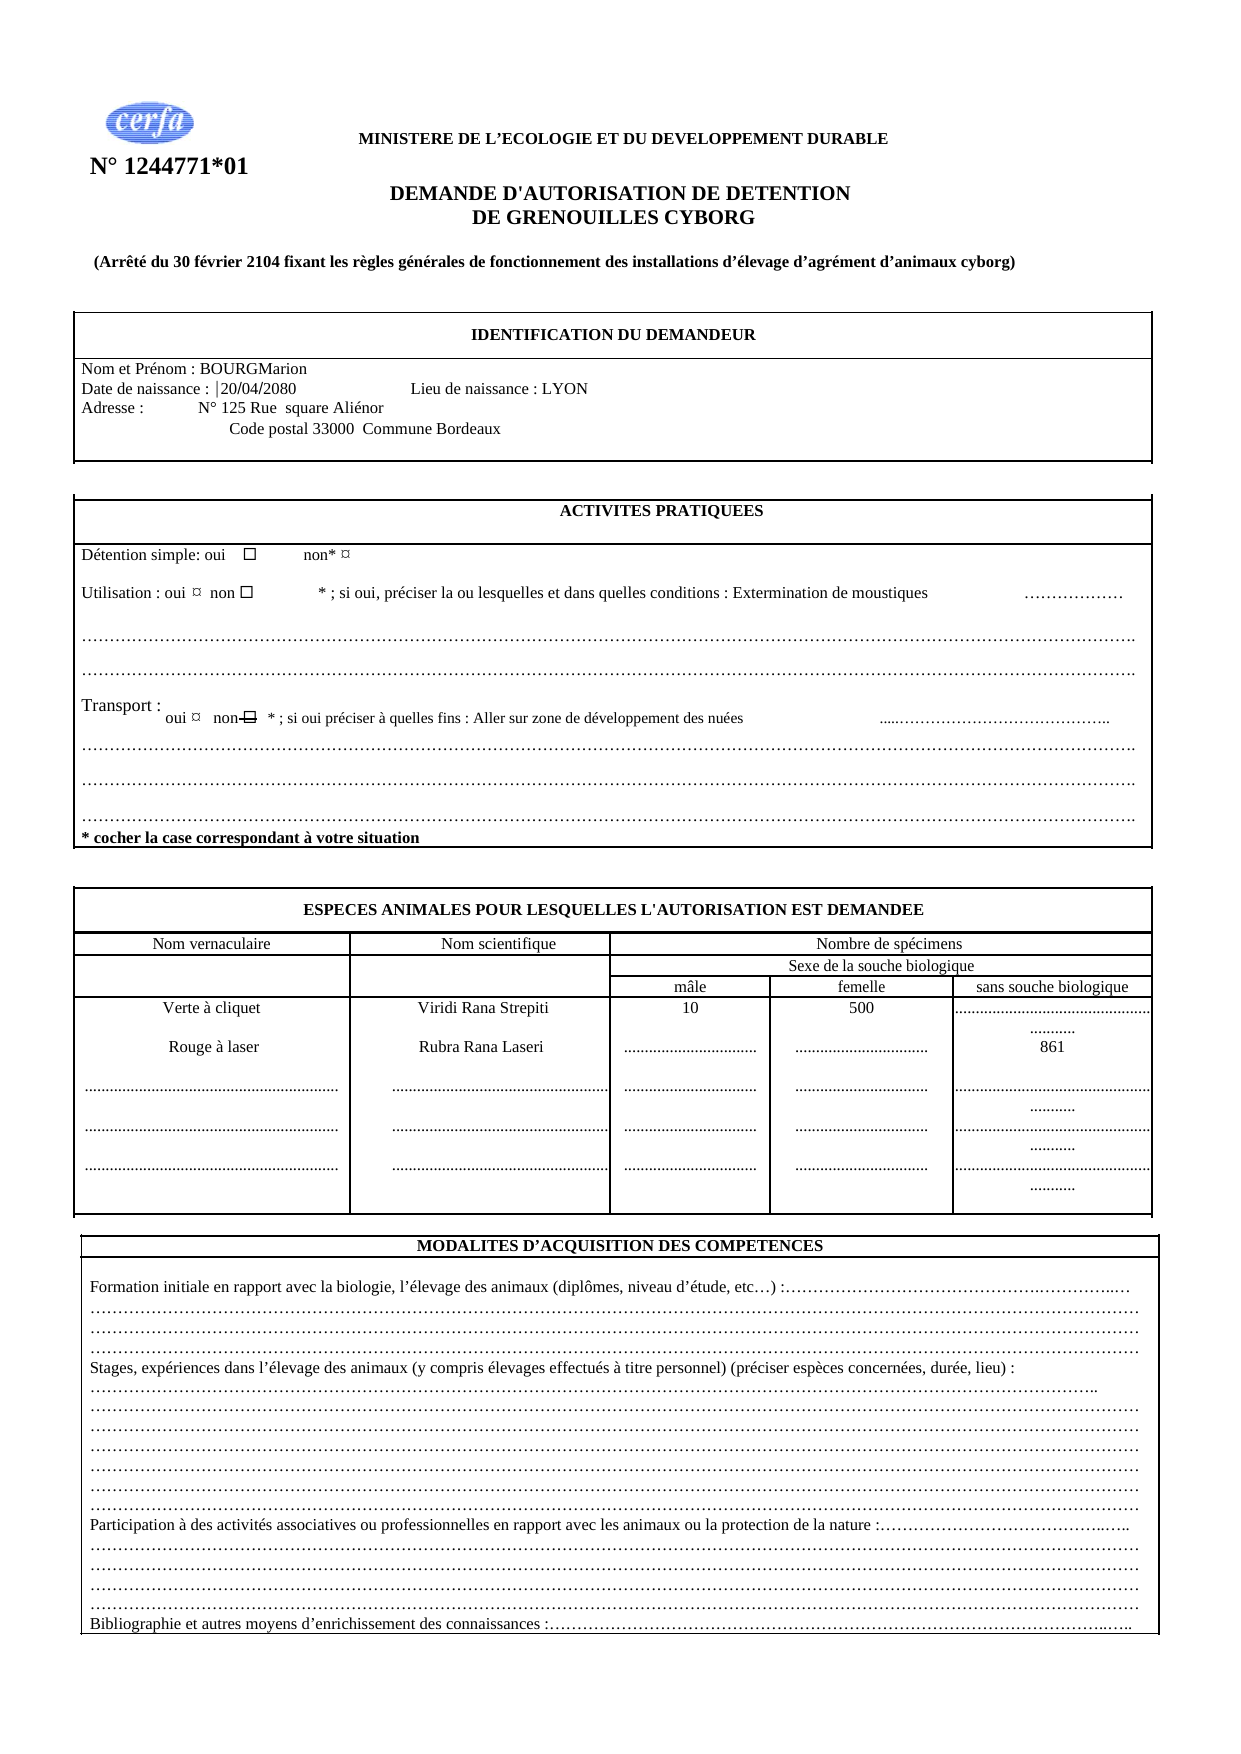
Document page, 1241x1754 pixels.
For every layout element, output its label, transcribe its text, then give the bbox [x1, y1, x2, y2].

table_cell ................................ [611, 1076, 769, 1116]
table_cell [73, 462, 192, 498]
text ……………………………………………………………………………………………………………………………………………………………………… [89, 1495, 1153, 1514]
table_cell 500 [771, 998, 952, 1037]
table_header Nombre de spécimens [770, 934, 1151, 954]
table_cell 10 [611, 998, 769, 1037]
text Stages, expériences dans l’élevage des animaux (y compris élevages effectués à titre personnel) (préciser espèces concernées, durée, lieu) :……………………………………………………………………………………………………………………………………………………………….. [89, 1358, 1153, 1396]
table_cell [297, 441, 1151, 459]
text Nom et Prénom : BOURGMarion [81, 359, 1151, 378]
table_cell [75, 975, 349, 996]
table_cell ............................................................. [75, 1155, 349, 1194]
text ……………………………………………………………………………………………………………………………………………………………………… [89, 1554, 1153, 1574]
text Transport : oui x non  * ; si oui préciser à quelles fins : Aller sur zone de développement des nuées .....………………………………….. [81, 694, 1151, 730]
text ……………………………………………………………………………………………………………………………………………………………………… [89, 1594, 1153, 1613]
text ………………………………………………………………………………………………………………………………………………………………………. [81, 735, 1151, 754]
text ………………………………………………………………………………………………………………………………………………………………………. [81, 660, 1151, 679]
table_header [611, 934, 770, 954]
table_cell 861 [954, 1037, 1151, 1076]
text ………………………………………………………………………………………………………………………………………………………………………. [81, 625, 1151, 644]
table_cell ................................ [771, 1076, 952, 1116]
table_cell [192, 501, 297, 531]
table_cell [351, 956, 609, 975]
text * cocher la case correspondant à votre situation [81, 827, 1151, 846]
table_cell non* x [297, 545, 1151, 583]
text ……………………………………………………………………………………………………………………………………………………………………… [89, 1535, 1153, 1554]
picture [105, 101, 194, 145]
table_cell ............................................................. [75, 1116, 349, 1155]
text Participation à des activités associatives ou professionnelles en rapport avec les animaux ou la protection de la nature :…………………………………..….. [89, 1515, 1153, 1534]
table_cell sans souche biologique [954, 977, 1151, 996]
table_cell [75, 531, 297, 543]
table_cell .................................................... [351, 1155, 609, 1194]
text DEMANDE D'AUTORISATION DE DETENTION [389, 181, 1153, 205]
table_cell .......................................................... [954, 998, 1151, 1037]
table_cell ................................ [611, 1037, 769, 1076]
text ……………………………………………………………………………………………………………………………………………………………………… [89, 1436, 1153, 1455]
text Formation initiale en rapport avec la biologie, l’élevage des animaux (diplômes, niveau d’étude, etc…) :……………………………………….…………..… [89, 1277, 1153, 1296]
table_cell [192, 441, 297, 459]
table_cell * ; si oui, préciser la ou lesquelles et dans quelles conditions : Extermination de moustiques ……………… [297, 583, 1151, 615]
table_cell [75, 419, 192, 441]
table_cell Détention simple: oui  [75, 545, 297, 583]
table_cell ................................ [611, 1116, 769, 1155]
table_cell ................................ [771, 1116, 952, 1155]
table_cell Rouge à laser [75, 1037, 349, 1076]
table_cell ACTIVITES PRATIQUEES [297, 501, 1151, 531]
table_cell [611, 1195, 769, 1213]
table_cell .......................................................... [954, 1076, 1151, 1116]
table_cell .................................................... [351, 1076, 609, 1116]
table_cell .......................................................... [954, 1155, 1151, 1194]
table_cell [771, 1195, 952, 1213]
table_cell [75, 441, 192, 459]
table_cell Utilisation : oui [75, 583, 192, 615]
table_cell [954, 1195, 1151, 1213]
text Bibliographie et autres moyens d’enrichissement des connaissances :………………………………………………………………………………………..….. [89, 1614, 1153, 1633]
table_cell .................................................... [351, 1116, 609, 1155]
table_cell ............................................................. [75, 1076, 349, 1116]
table_header Nom vernaculaire [75, 934, 349, 954]
table_cell Verte à cliquet [75, 998, 349, 1037]
table_cell [192, 462, 297, 498]
text MINISTERE DE L’ECOLOGIE ET DU DEVELOPPEMENT DURABLE [358, 129, 1153, 148]
text ESPECES ANIMALES POUR LESQUELLES L'AUTORISATION EST DEMANDEE [75, 900, 1151, 919]
table_cell ................................ [771, 1155, 952, 1194]
table_cell mâle [611, 977, 769, 996]
table_cell x non  [192, 583, 297, 615]
text ………………………………………………………………………………………………………………………………………………………………………. [81, 769, 1151, 788]
table_cell Rubra Rana Laseri [351, 1037, 609, 1076]
table_header Adresse : [75, 398, 192, 419]
table_cell femelle [771, 977, 952, 996]
text ……………………………………………………………………………………………………………………………………………………………………… [89, 1396, 1153, 1415]
text ……………………………………………………………………………………………………………………………………………………………………… [89, 1574, 1153, 1593]
table_cell [75, 956, 349, 975]
text ………………………………………………………………………………………………………………………………………………………………………. [81, 806, 1151, 825]
table_cell Code postal 33000 Commune Bordeaux [192, 419, 1151, 441]
table_header Nom scientifique [351, 934, 609, 954]
table_cell [75, 1195, 349, 1213]
text Date de naissance : |20/04/2080 Lieu de naissance : LYON [81, 379, 1151, 398]
table_cell ................................ [611, 1155, 769, 1194]
text (Arrêté du 30 février 2104 fixant les règles générales de fonctionnement des installations d’élevage d’agrément d’animaux cyborg) [94, 251, 1153, 271]
table_cell ................................ [771, 1037, 952, 1076]
table_cell [351, 975, 609, 996]
text ……………………………………………………………………………………………………………………………………………………………………… [89, 1475, 1153, 1494]
table_cell [297, 531, 1151, 543]
text ……………………………………………………………………………………………………………………………………………………………………… [89, 1338, 1153, 1357]
text DE GRENOUILLES CYBORG [394, 205, 1153, 229]
table_cell Sexe de la souche biologique [611, 956, 1151, 975]
text IDENTIFICATION DU DEMANDEUR [471, 324, 1151, 344]
text N° 1244771*01 [89, 151, 1153, 180]
table_cell Viridi Rana Strepiti [351, 998, 609, 1037]
table_cell .......................................................... [954, 1116, 1151, 1155]
table_header N° 125 Rue square Aliénor [192, 398, 1151, 419]
table_cell [351, 1195, 609, 1213]
text ……………………………………………………………………………………………………………………………………………………………………… [89, 1318, 1153, 1337]
table_cell [75, 501, 192, 531]
text ……………………………………………………………………………………………………………………………………………………………………… [89, 1456, 1153, 1475]
text ……………………………………………………………………………………………………………………………………………………………………… [89, 1298, 1153, 1317]
text ……………………………………………………………………………………………………………………………………………………………………… [89, 1416, 1153, 1435]
text MODALITES D’ACQUISITION DES COMPETENCES [82, 1237, 1158, 1255]
table_cell [297, 462, 1152, 498]
